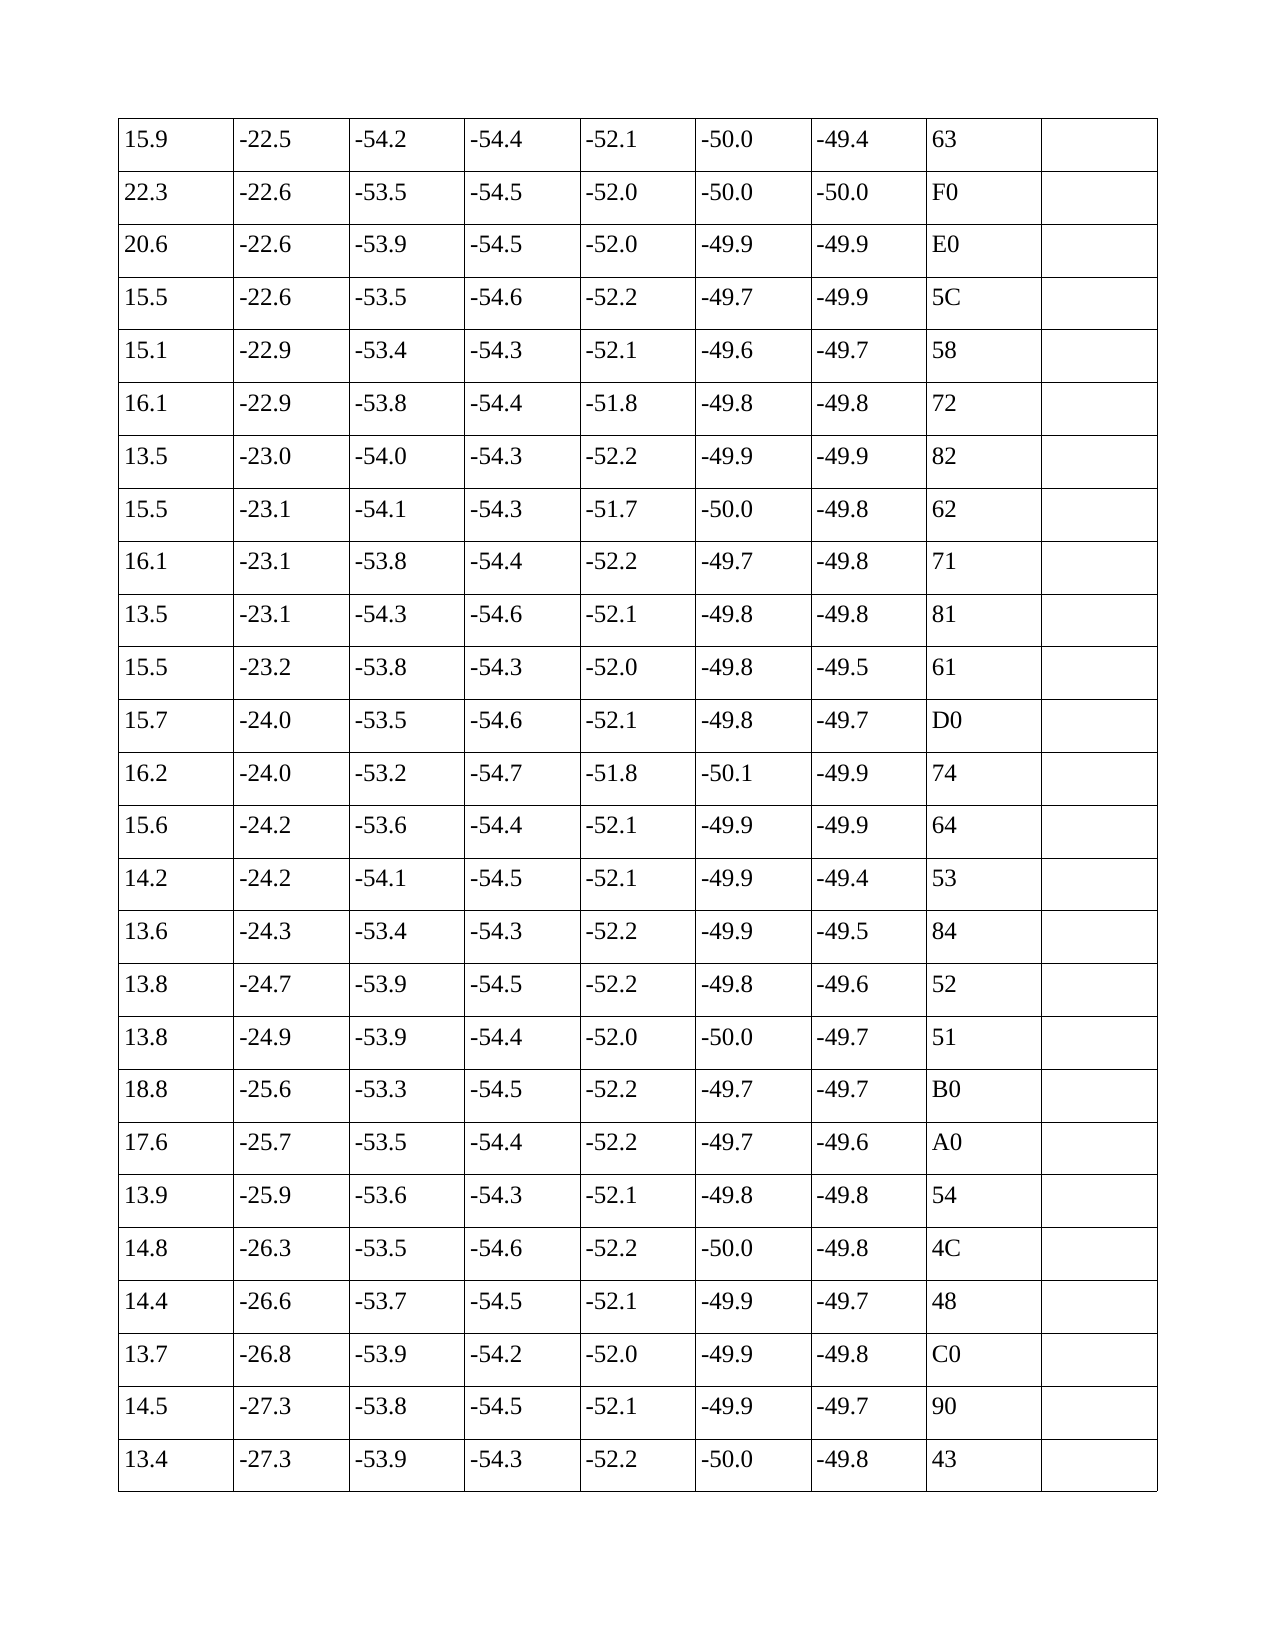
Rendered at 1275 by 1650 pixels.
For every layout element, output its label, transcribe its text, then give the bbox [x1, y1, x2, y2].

table_cell -54.4 [465, 119, 580, 171]
table_cell [1042, 172, 1157, 224]
table_cell 15.5 [119, 647, 233, 699]
table_cell 13.4 [119, 1440, 233, 1491]
table_cell -22.6 [234, 278, 349, 329]
table_cell -53.8 [350, 1387, 464, 1438]
table_cell -54.5 [465, 964, 580, 1016]
table_cell -24.0 [234, 753, 349, 805]
table_cell -53.9 [350, 1334, 464, 1386]
table_cell [1042, 647, 1157, 699]
table_cell -23.2 [234, 647, 349, 699]
table_cell -22.6 [234, 225, 349, 277]
table_cell -54.3 [465, 911, 580, 963]
table_cell -23.1 [234, 489, 349, 541]
table_cell 16.2 [119, 753, 233, 805]
table_cell -49.7 [812, 1281, 926, 1333]
table_cell -54.3 [465, 436, 580, 488]
table_cell [1042, 1175, 1157, 1227]
table_cell -49.9 [696, 225, 811, 277]
table_cell -54.6 [465, 700, 580, 752]
table_cell -49.9 [696, 436, 811, 488]
table_cell 4C [927, 1228, 1041, 1280]
table_cell -22.9 [234, 330, 349, 382]
table_cell 61 [927, 647, 1041, 699]
table_cell [1042, 542, 1157, 593]
table_cell -54.4 [465, 806, 580, 857]
table_cell -53.2 [350, 753, 464, 805]
table_cell -53.9 [350, 964, 464, 1016]
table_cell -52.1 [581, 859, 695, 910]
table_cell [1042, 859, 1157, 910]
table_cell -49.8 [696, 964, 811, 1016]
table_cell -49.8 [696, 1175, 811, 1227]
table_cell -50.0 [696, 172, 811, 224]
table_cell 15.7 [119, 700, 233, 752]
table_cell -52.2 [581, 278, 695, 329]
table_cell [1042, 225, 1157, 277]
table_cell -52.1 [581, 1175, 695, 1227]
table_cell 16.1 [119, 542, 233, 593]
table_cell 15.1 [119, 330, 233, 382]
table_cell 62 [927, 489, 1041, 541]
table_cell 13.6 [119, 911, 233, 963]
table_cell 74 [927, 753, 1041, 805]
table_cell -54.3 [465, 489, 580, 541]
table_cell -50.0 [696, 119, 811, 171]
table_cell -49.8 [696, 383, 811, 435]
table_cell -49.5 [812, 911, 926, 963]
table_cell 13.5 [119, 436, 233, 488]
table_cell -26.3 [234, 1228, 349, 1280]
table_cell -54.5 [465, 172, 580, 224]
table_cell -52.0 [581, 647, 695, 699]
table_cell -50.1 [696, 753, 811, 805]
table_cell -52.2 [581, 911, 695, 963]
table_cell [1042, 1070, 1157, 1122]
table_cell 14.8 [119, 1228, 233, 1280]
table_cell -51.8 [581, 383, 695, 435]
table_cell -54.3 [465, 1175, 580, 1227]
table_cell 18.8 [119, 1070, 233, 1122]
table_cell -49.9 [812, 225, 926, 277]
table_cell -49.8 [812, 595, 926, 646]
table_cell 64 [927, 806, 1041, 857]
table_cell -49.9 [696, 1281, 811, 1333]
table_cell [1042, 330, 1157, 382]
table_cell -49.8 [812, 489, 926, 541]
table_cell -54.5 [465, 225, 580, 277]
table_cell -49.5 [812, 647, 926, 699]
table_cell -52.2 [581, 542, 695, 593]
table_cell [1042, 1387, 1157, 1438]
table_cell -52.1 [581, 806, 695, 857]
table_cell [1042, 1017, 1157, 1069]
table_cell -49.7 [812, 1017, 926, 1069]
table_cell -22.5 [234, 119, 349, 171]
table_cell -50.0 [696, 1017, 811, 1069]
table_cell -24.2 [234, 806, 349, 857]
table_cell 81 [927, 595, 1041, 646]
table_cell -49.8 [696, 595, 811, 646]
table_cell -49.9 [812, 806, 926, 857]
table_cell 14.5 [119, 1387, 233, 1438]
table_cell -24.7 [234, 964, 349, 1016]
table_cell -49.8 [812, 1334, 926, 1386]
table_cell -54.6 [465, 595, 580, 646]
table_cell 58 [927, 330, 1041, 382]
table_cell -54.5 [465, 859, 580, 910]
table_cell [1042, 489, 1157, 541]
table_cell -54.4 [465, 1017, 580, 1069]
table_cell -49.9 [696, 1334, 811, 1386]
table_cell -49.7 [812, 700, 926, 752]
table_cell 43 [927, 1440, 1041, 1491]
table_cell -53.3 [350, 1070, 464, 1122]
table_cell -49.9 [696, 911, 811, 963]
table_cell 16.1 [119, 383, 233, 435]
table_cell F0 [927, 172, 1041, 224]
table_cell -22.9 [234, 383, 349, 435]
table_cell -24.2 [234, 859, 349, 910]
table_cell 54 [927, 1175, 1041, 1227]
table_cell -54.3 [350, 595, 464, 646]
table_cell [1042, 700, 1157, 752]
table_cell -54.4 [465, 542, 580, 593]
table_cell -54.5 [465, 1070, 580, 1122]
table_cell -53.4 [350, 330, 464, 382]
table_cell -49.4 [812, 119, 926, 171]
table_cell 14.2 [119, 859, 233, 910]
table_cell -52.0 [581, 225, 695, 277]
table_cell -54.3 [465, 1440, 580, 1491]
table_cell -23.0 [234, 436, 349, 488]
table_cell -54.6 [465, 278, 580, 329]
table_cell -54.3 [465, 330, 580, 382]
table_cell -25.6 [234, 1070, 349, 1122]
table_cell -52.2 [581, 1440, 695, 1491]
table_cell -52.1 [581, 700, 695, 752]
table_cell -25.7 [234, 1123, 349, 1174]
table_cell 13.8 [119, 1017, 233, 1069]
table_cell -54.1 [350, 859, 464, 910]
table_cell -53.8 [350, 542, 464, 593]
table_cell 90 [927, 1387, 1041, 1438]
table_cell -49.8 [696, 647, 811, 699]
table_cell -53.6 [350, 806, 464, 857]
table_cell -27.3 [234, 1440, 349, 1491]
table_cell -54.6 [465, 1228, 580, 1280]
table_cell -52.2 [581, 1228, 695, 1280]
table_cell 17.6 [119, 1123, 233, 1174]
table_cell -49.7 [696, 542, 811, 593]
table_cell [1042, 595, 1157, 646]
table_cell -54.2 [350, 119, 464, 171]
table_cell -52.2 [581, 1123, 695, 1174]
table_cell E0 [927, 225, 1041, 277]
table_cell [1042, 436, 1157, 488]
table_cell -49.7 [812, 1387, 926, 1438]
table_cell 13.8 [119, 964, 233, 1016]
table_cell -49.7 [812, 1070, 926, 1122]
table_cell -49.7 [812, 330, 926, 382]
table_cell -49.7 [696, 278, 811, 329]
table_cell -53.5 [350, 1123, 464, 1174]
table_cell -54.3 [465, 647, 580, 699]
table_cell 13.5 [119, 595, 233, 646]
table_cell 71 [927, 542, 1041, 593]
table_cell -49.8 [812, 1228, 926, 1280]
table_cell -54.5 [465, 1387, 580, 1438]
table_cell 51 [927, 1017, 1041, 1069]
table_cell C0 [927, 1334, 1041, 1386]
table_cell -49.9 [696, 806, 811, 857]
table_cell -49.6 [696, 330, 811, 382]
table_cell -25.9 [234, 1175, 349, 1227]
table_cell -49.8 [812, 542, 926, 593]
table_cell -49.9 [812, 278, 926, 329]
table_cell -53.9 [350, 1017, 464, 1069]
table_cell -52.2 [581, 964, 695, 1016]
table_cell -54.7 [465, 753, 580, 805]
table_cell -53.5 [350, 1228, 464, 1280]
table_cell -52.1 [581, 1387, 695, 1438]
table_cell [1042, 1334, 1157, 1386]
table_cell [1042, 119, 1157, 171]
table_cell -50.0 [696, 1440, 811, 1491]
table_cell [1042, 1281, 1157, 1333]
table_cell -24.0 [234, 700, 349, 752]
table_cell -54.4 [465, 383, 580, 435]
table_cell -52.2 [581, 436, 695, 488]
table_cell 84 [927, 911, 1041, 963]
table_cell 52 [927, 964, 1041, 1016]
table_cell [1042, 383, 1157, 435]
table_cell -24.9 [234, 1017, 349, 1069]
table_cell 5C [927, 278, 1041, 329]
table_cell [1042, 1440, 1157, 1491]
table_cell -52.0 [581, 1334, 695, 1386]
table_cell 15.5 [119, 489, 233, 541]
table_cell -23.1 [234, 542, 349, 593]
table_cell -53.6 [350, 1175, 464, 1227]
table_cell 63 [927, 119, 1041, 171]
table_cell -50.0 [812, 172, 926, 224]
table_cell 15.9 [119, 119, 233, 171]
table_cell -54.4 [465, 1123, 580, 1174]
table_cell -49.4 [812, 859, 926, 910]
table_cell -52.1 [581, 119, 695, 171]
table_cell [1042, 278, 1157, 329]
table_cell -49.8 [696, 700, 811, 752]
table_cell [1042, 1228, 1157, 1280]
table_cell 13.9 [119, 1175, 233, 1227]
table_cell -51.7 [581, 489, 695, 541]
table_cell [1042, 964, 1157, 1016]
table_cell A0 [927, 1123, 1041, 1174]
table_cell -53.5 [350, 278, 464, 329]
table_cell -50.0 [696, 1228, 811, 1280]
table_cell -49.8 [812, 383, 926, 435]
table_cell -26.6 [234, 1281, 349, 1333]
table_cell -53.4 [350, 911, 464, 963]
table_cell -52.1 [581, 595, 695, 646]
table_cell -49.7 [696, 1070, 811, 1122]
table_cell -54.1 [350, 489, 464, 541]
table_cell D0 [927, 700, 1041, 752]
table_cell -52.1 [581, 330, 695, 382]
table_cell 14.4 [119, 1281, 233, 1333]
table_cell -50.0 [696, 489, 811, 541]
table_cell -23.1 [234, 595, 349, 646]
table_cell -52.0 [581, 172, 695, 224]
table_cell -49.8 [812, 1440, 926, 1491]
table_cell 20.6 [119, 225, 233, 277]
table_cell -52.0 [581, 1017, 695, 1069]
table_cell 13.7 [119, 1334, 233, 1386]
table_cell [1042, 911, 1157, 963]
table_cell B0 [927, 1070, 1041, 1122]
table_cell -49.9 [812, 753, 926, 805]
table_cell -49.9 [696, 1387, 811, 1438]
table_cell 15.5 [119, 278, 233, 329]
table_cell -54.0 [350, 436, 464, 488]
table_cell -53.5 [350, 700, 464, 752]
table_cell -51.8 [581, 753, 695, 805]
table_cell [1042, 1123, 1157, 1174]
table_cell -49.9 [696, 859, 811, 910]
table_cell -52.1 [581, 1281, 695, 1333]
table_cell -24.3 [234, 911, 349, 963]
table_cell 48 [927, 1281, 1041, 1333]
table_cell -52.2 [581, 1070, 695, 1122]
table_cell -54.2 [465, 1334, 580, 1386]
table_cell 72 [927, 383, 1041, 435]
table_cell -53.8 [350, 647, 464, 699]
table_cell -53.9 [350, 1440, 464, 1491]
table_cell 22.3 [119, 172, 233, 224]
table_cell -49.8 [812, 1175, 926, 1227]
table_cell -49.6 [812, 964, 926, 1016]
table_cell -49.9 [812, 436, 926, 488]
table_cell -22.6 [234, 172, 349, 224]
table_cell -53.9 [350, 225, 464, 277]
table_cell -49.6 [812, 1123, 926, 1174]
table_cell 82 [927, 436, 1041, 488]
table_cell 53 [927, 859, 1041, 910]
table_cell -27.3 [234, 1387, 349, 1438]
table_cell [1042, 753, 1157, 805]
table_cell -53.7 [350, 1281, 464, 1333]
table_cell -26.8 [234, 1334, 349, 1386]
table_cell -49.7 [696, 1123, 811, 1174]
table_cell -54.5 [465, 1281, 580, 1333]
table_cell 15.6 [119, 806, 233, 857]
table_cell [1042, 806, 1157, 857]
table_cell -53.8 [350, 383, 464, 435]
table_cell -53.5 [350, 172, 464, 224]
